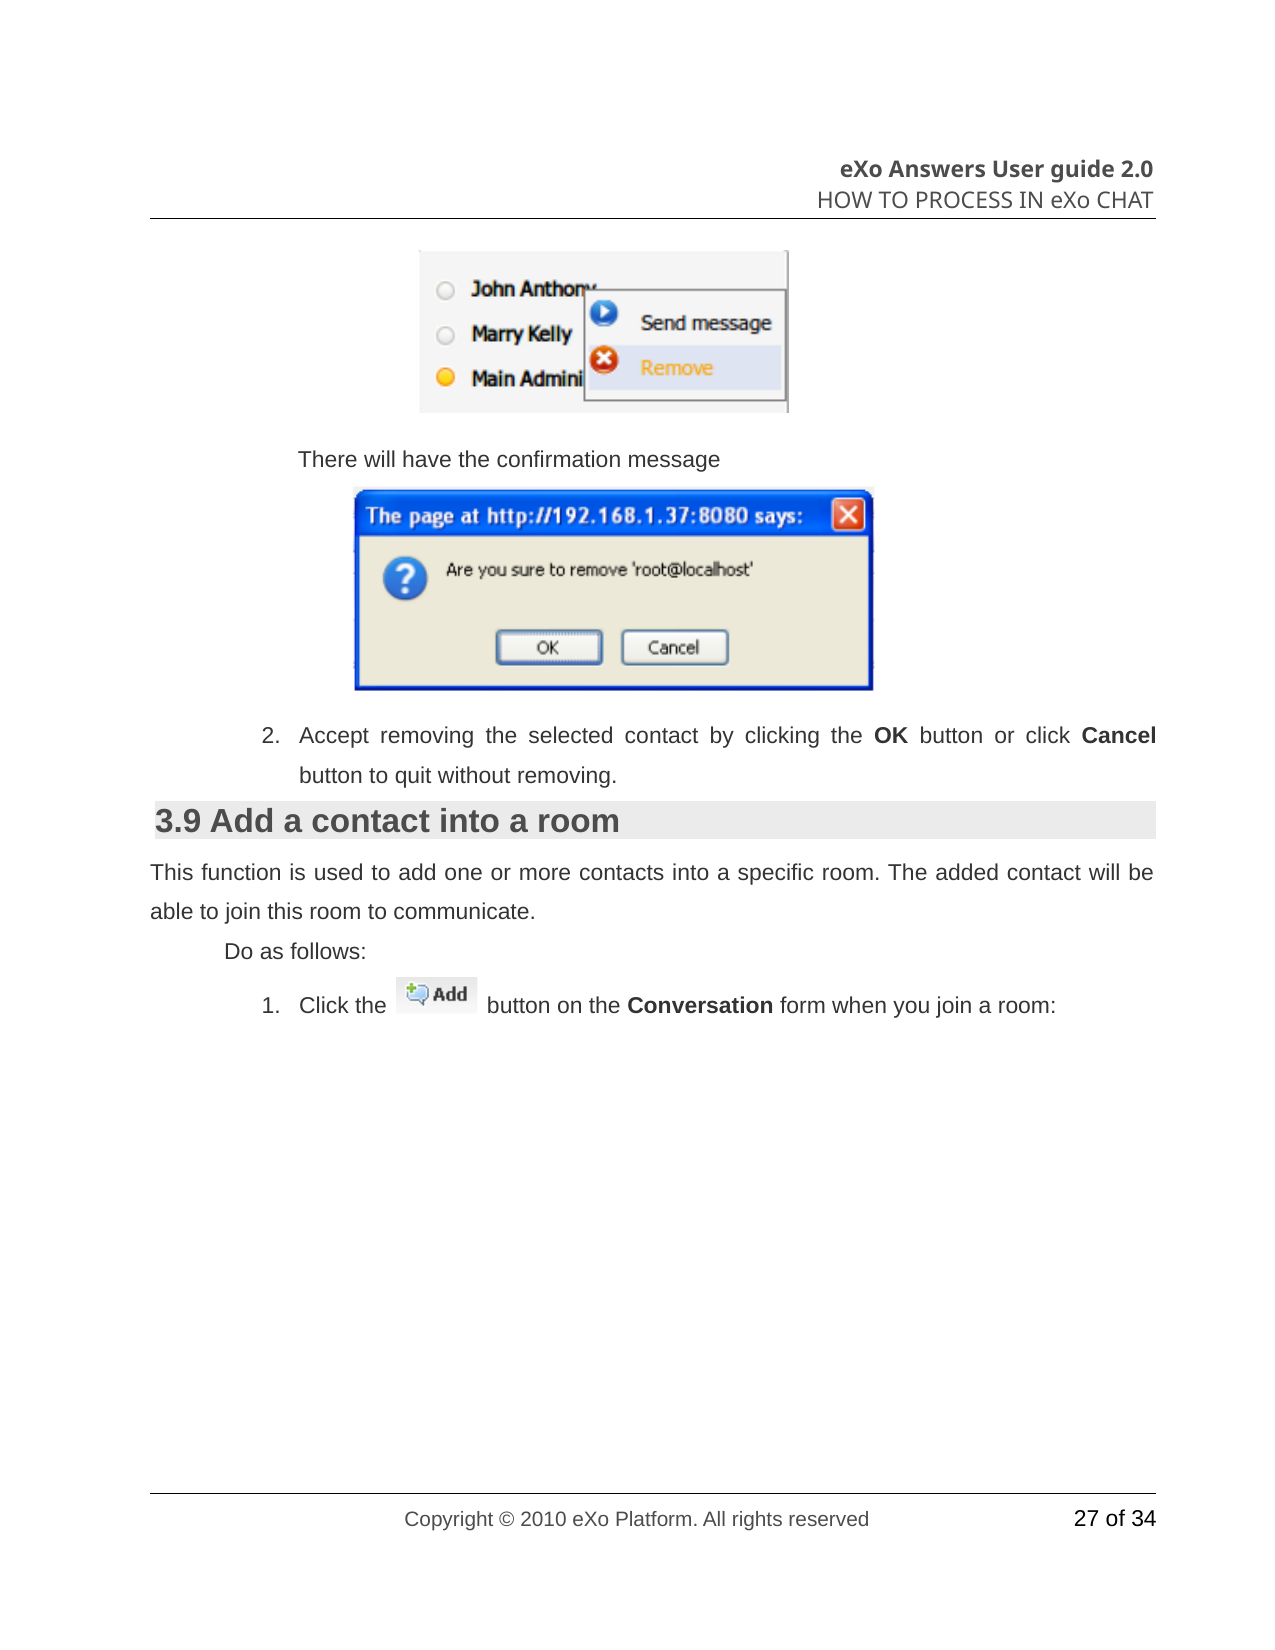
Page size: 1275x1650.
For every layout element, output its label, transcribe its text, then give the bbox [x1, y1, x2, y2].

subtitle Add a contact into a room [155, 801, 1156, 839]
picture [396, 977, 478, 1014]
text Do as follows: [224, 938, 1156, 964]
picture [418, 250, 789, 413]
text There will have the confirmation message [298, 446, 1156, 472]
text This function is used to add one or more contacts into a specific room. The added contact will be able to join this room to communicate. [150, 859, 1156, 924]
list Accept removing the selected contact by clicking the OK button or click Cancel button to quit without removing. [261, 722, 1156, 788]
list Click the button on the Conversation form when you join a room: [261, 977, 1156, 1018]
picture [344, 479, 875, 694]
